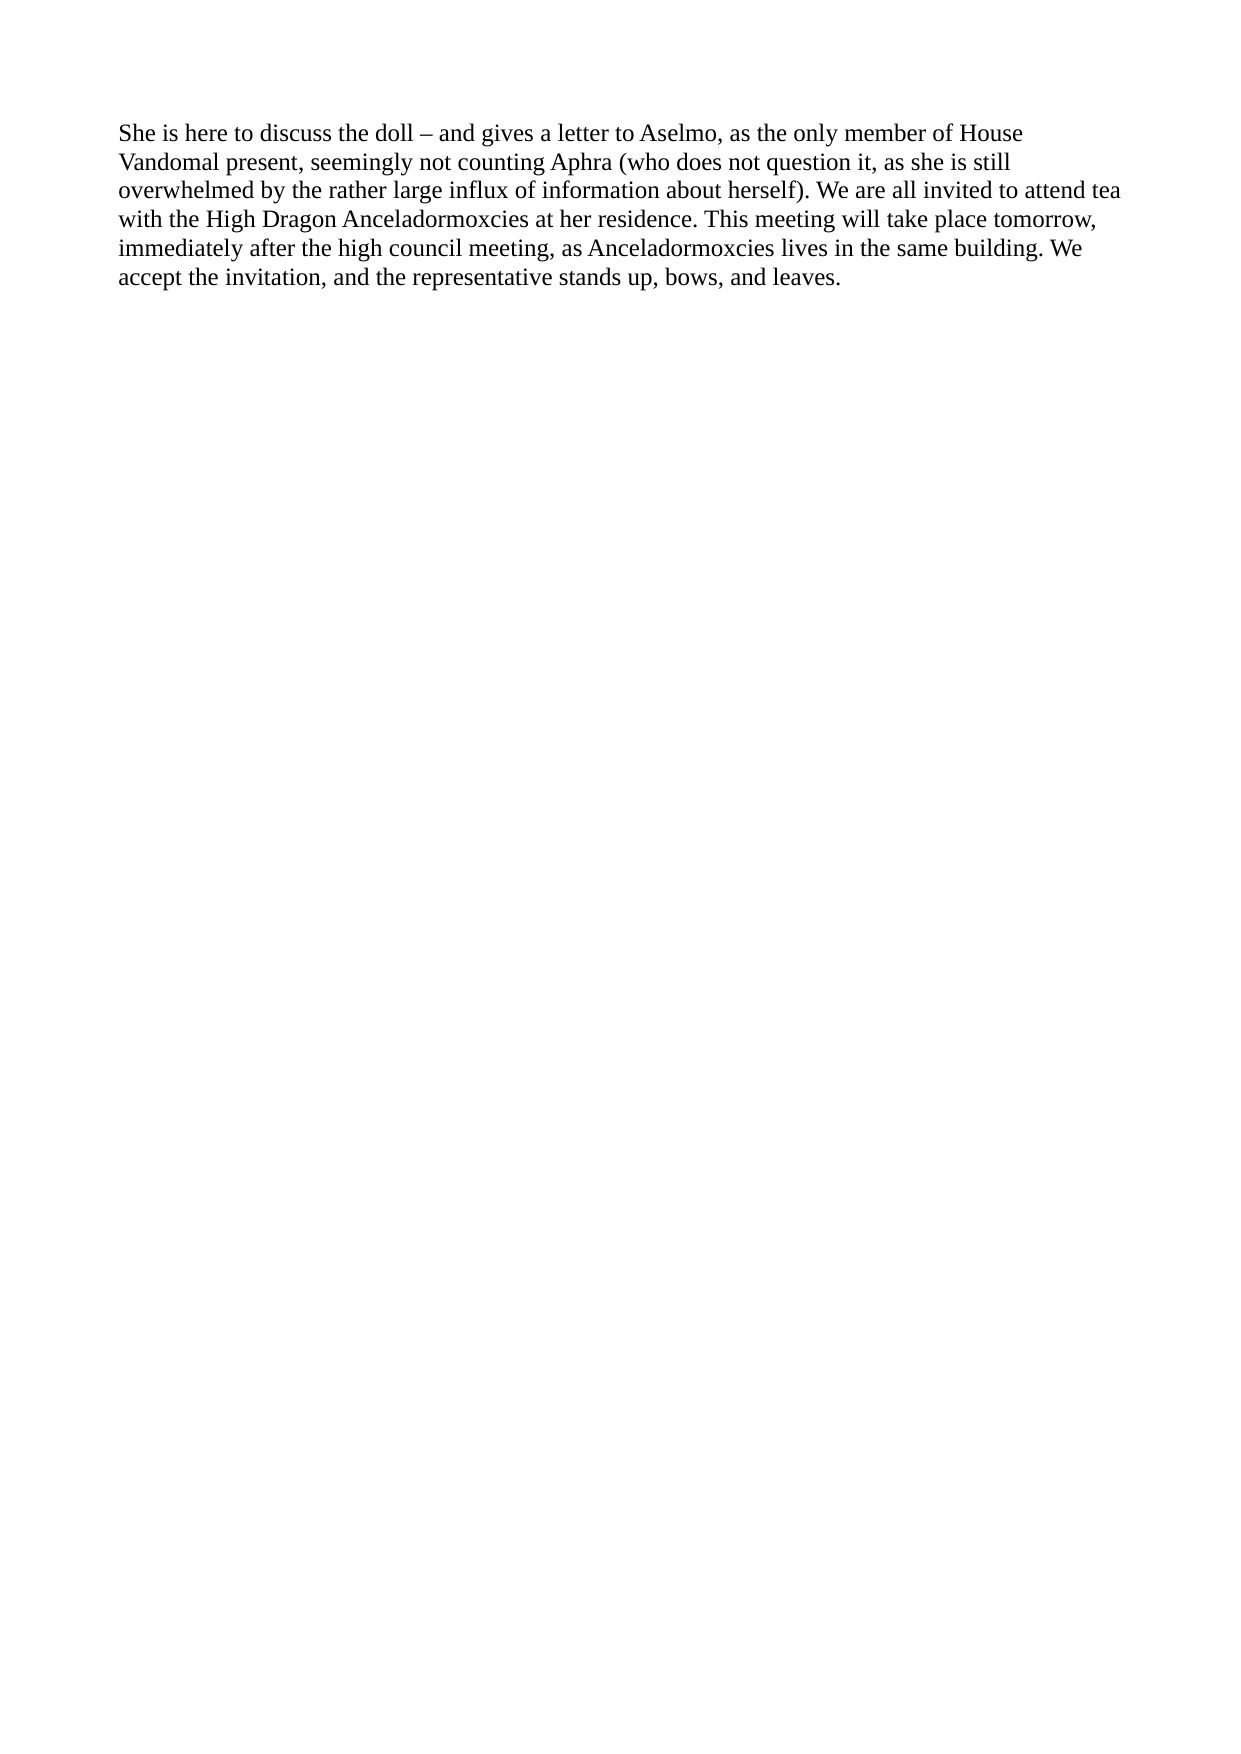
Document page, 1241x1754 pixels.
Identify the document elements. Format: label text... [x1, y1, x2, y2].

text She is here to discuss the doll – and gives a letter to Aselmo, as the only member of House Vandomal present, seemingly not counting Aphra (who does not question it, as she is still overwhelmed by the rather large influx of information about herself). We are all invited to attend tea with the High Dragon Anceladormoxcies at her residence. This meeting will take place tomorrow, immediately after the high council meeting, as Anceladormoxcies lives in the same building. We accept the invitation, and the representative stands up, bows, and leaves. [118, 118, 1122, 291]
